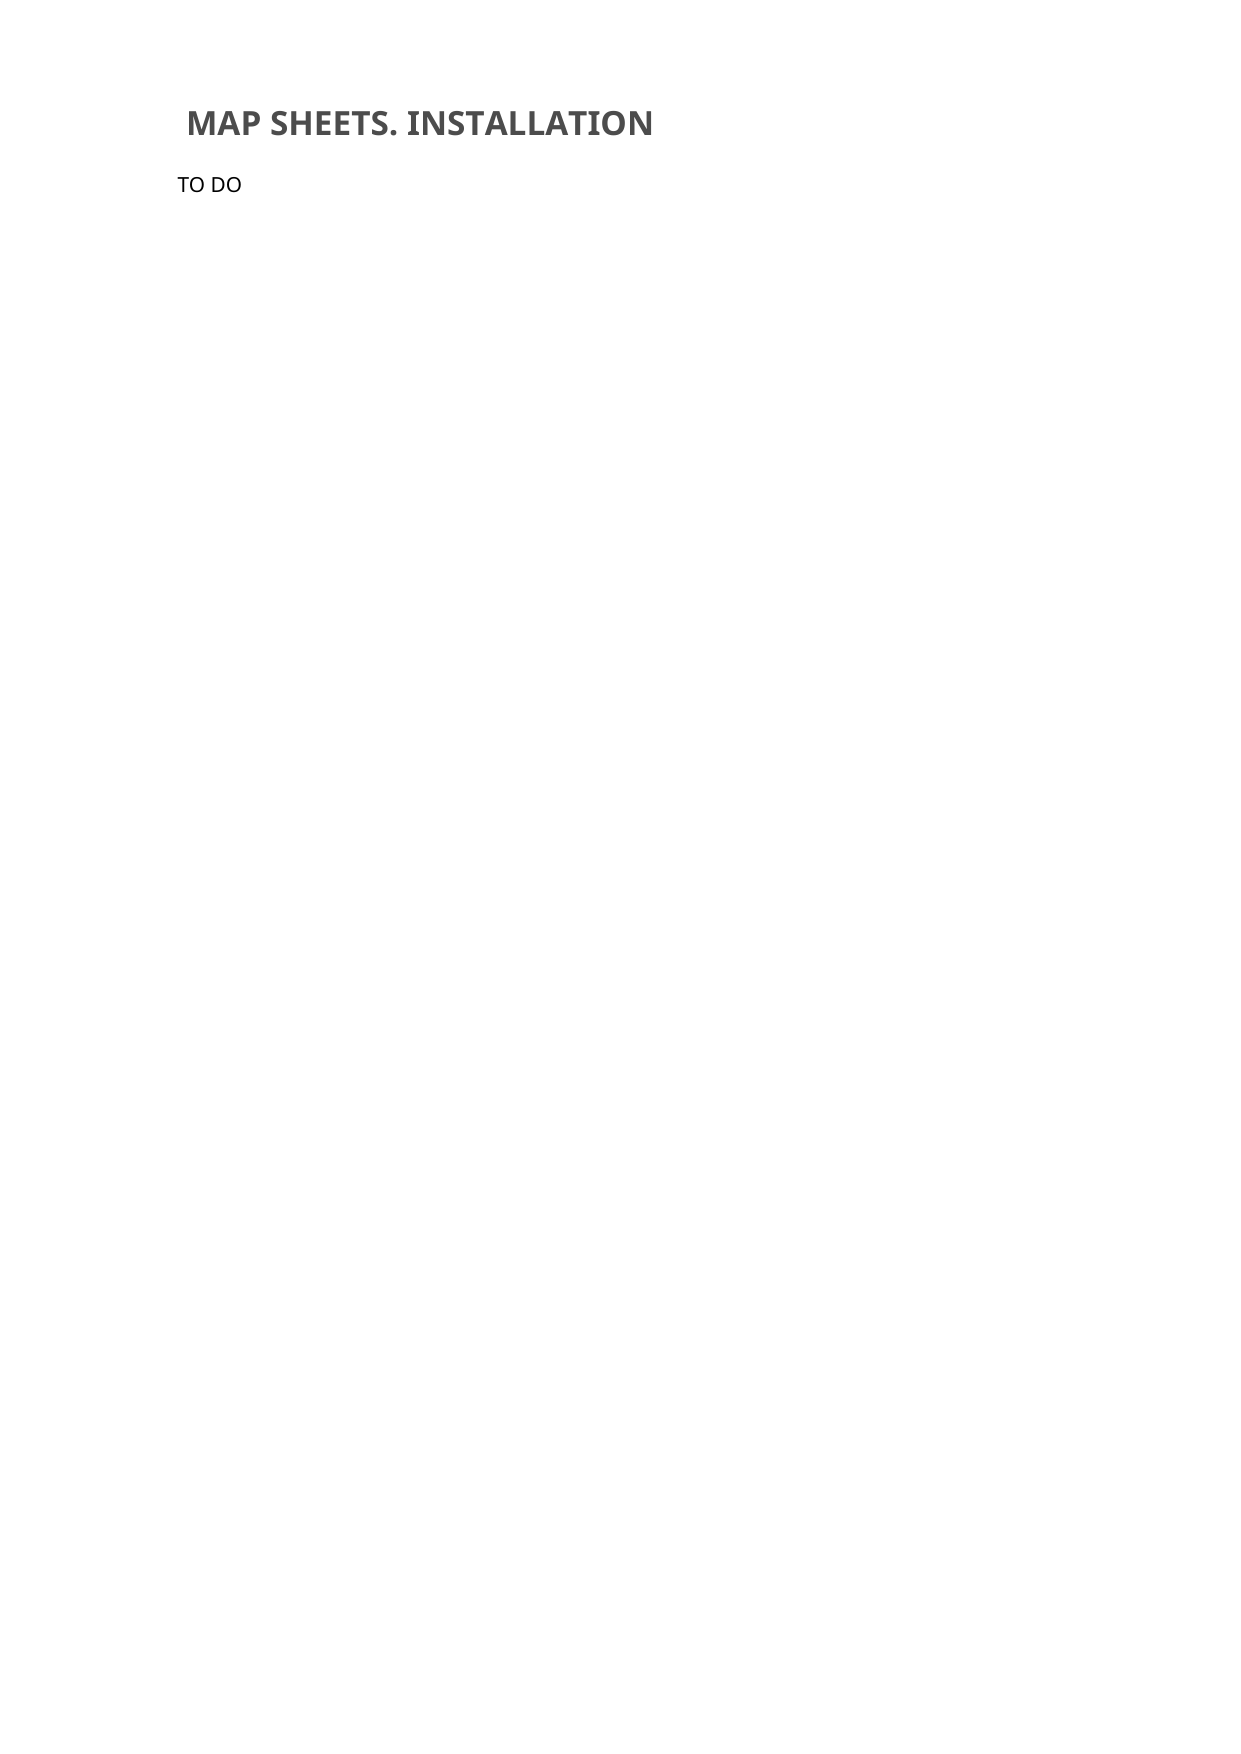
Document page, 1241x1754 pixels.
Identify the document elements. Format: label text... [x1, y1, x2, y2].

text TO DO [177, 170, 1125, 199]
subtitle Map sheets. Installation [177, 100, 1125, 145]
